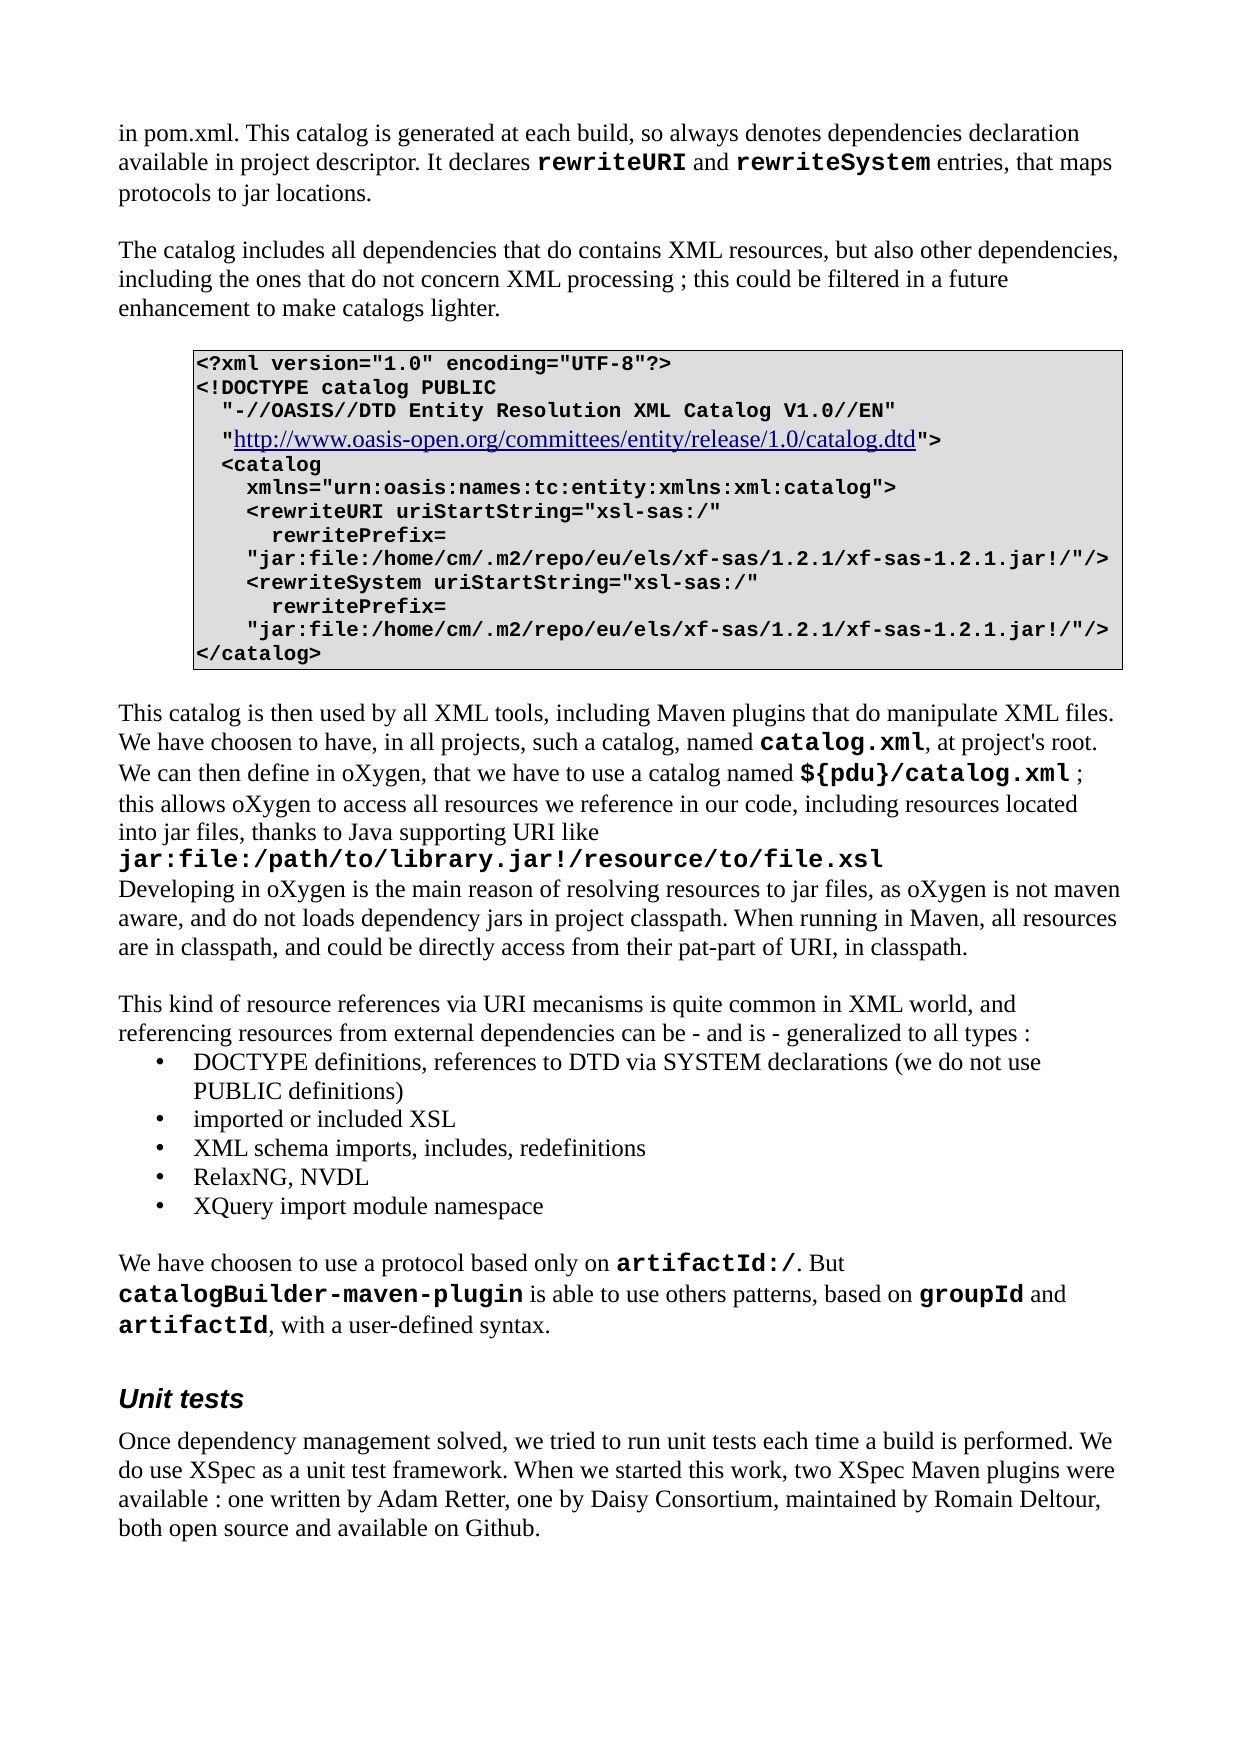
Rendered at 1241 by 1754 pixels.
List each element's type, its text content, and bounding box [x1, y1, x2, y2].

list DOCTYPE definitions, references to DTD via SYSTEM declarations (we do not use PUBLIC definitions) [156, 1047, 1122, 1104]
text </catalog> [194, 640, 1122, 669]
subtitle Unit tests [118, 1382, 1122, 1414]
text "http://www.oasis-open.org/committees/entity/release/1.0/catalog.dtd"> [194, 421, 1122, 451]
text We have choosen to use a protocol based only on artifactId:/. But catalogBuilder‑maven‑plugin is able to use others patterns, based on groupId and artifactId, with a user-defined syntax. [118, 1248, 1122, 1341]
list XQuery import module namespace [156, 1191, 1122, 1219]
list RelaxNG, NVDL [156, 1162, 1122, 1191]
text This catalog is then used by all XML tools, including Maven plugins that do manipulate XML files. We have choosen to have, in all projects, such a catalog, named catalog.xml, at project's root. We can then define in oXygen, that we have to use a catalog named ${pdu}/catalog.xml ; this allows oXygen to access all resources we reference in our code, including resources located into jar files, thanks to Java supporting URI like jar:file:/path/to/library.jar!/resource/to/file.xsl Developing in oXygen is the main reason of resolving resources to jar files, as oXygen is not maven aware, and do not loads dependency jars in project classpath. When running in Maven, all resources are in classpath, and could be directly access from their pat-part of URI, in classpath. [118, 698, 1122, 961]
text in pom.xml. This catalog is generated at each build, so always denotes dependencies declaration available in project descriptor. It declares rewriteURI and rewriteSystem entries, that maps protocols to jar locations. The catalog includes all dependencies that do contains XML resources, but also other dependencies, including the ones that do not concern XML processing ; this could be filtered in a future enhancement to make catalogs lighter. [118, 118, 1122, 321]
text Once dependency management solved, we tried to run unit tests each time a build is performed. We do use XSpec as a unit test framework. When we started this work, two XSpec Maven plugins were available : one written by Adam Retter, one by Daisy Consortium, maintained by Romain Deltour, both open source and available on Github. [118, 1426, 1122, 1570]
text <rewriteURI uriStartString="xsl-sas:/" [194, 498, 1122, 522]
text <!DOCTYPE catalog PUBLIC [194, 374, 1122, 397]
text rewritePrefix= "jar:file:/home/cm/.m2/repo/eu/els/xf-sas/1.2.1/xf-sas-1.2.1.jar!/"/> [194, 593, 1122, 640]
text rewritePrefix= "jar:file:/home/cm/.m2/repo/eu/els/xf-sas/1.2.1/xf-sas-1.2.1.jar!/"/> <rewriteSystem uriStartString="xsl-sas:/" [194, 522, 1122, 593]
text <catalog xmlns="urn:oasis:names:tc:entity:xmlns:xml:catalog"> [194, 451, 1122, 498]
list XML schema imports, includes, redefinitions [156, 1133, 1122, 1162]
text "-//OASIS//DTD Entity Resolution XML Catalog V1.0//EN" [194, 397, 1122, 421]
text This kind of resource references via URI mecanisms is quite common in XML world, and referencing resources from external dependencies can be - and is - generalized to all types : [118, 961, 1122, 1047]
text <?xml version="1.0" encoding="UTF-8"?> [194, 351, 1122, 374]
list imported or included XSL [156, 1104, 1122, 1133]
